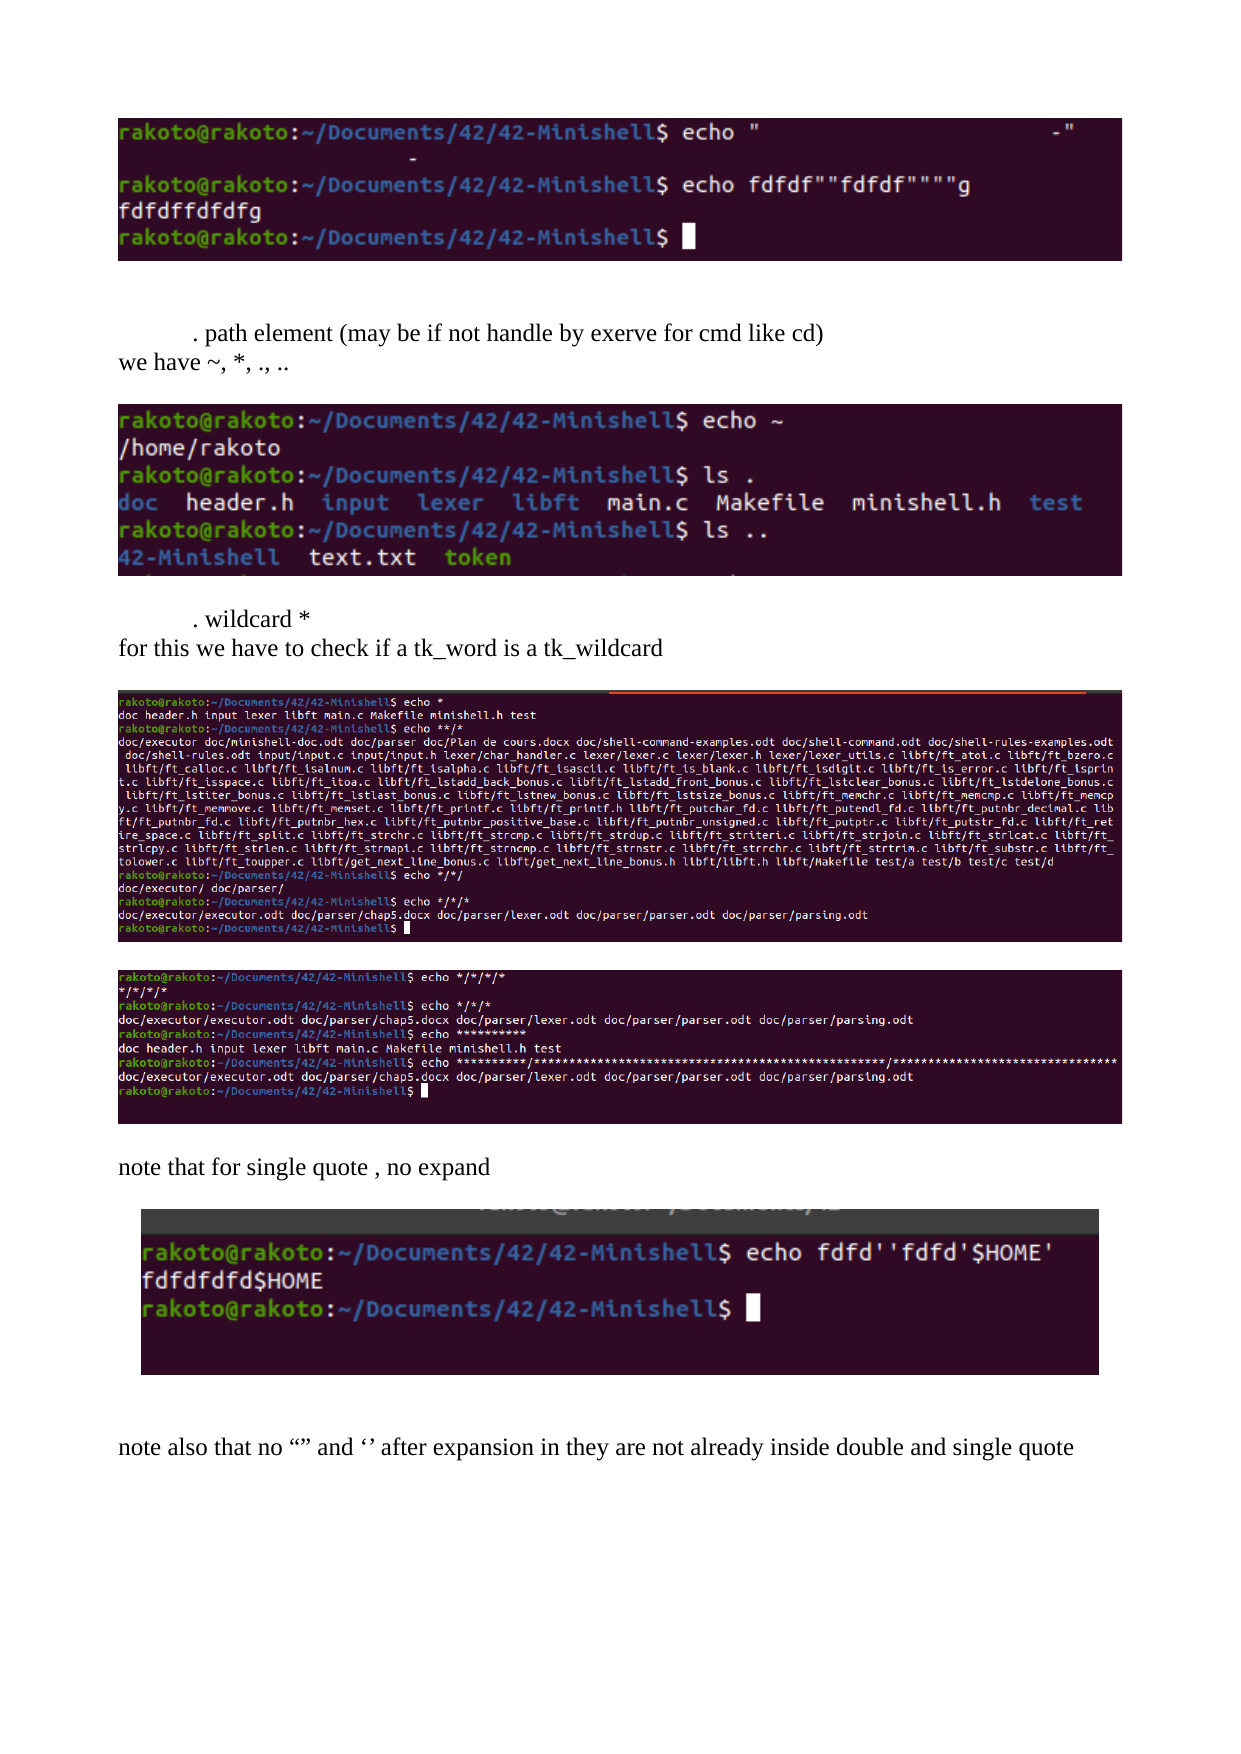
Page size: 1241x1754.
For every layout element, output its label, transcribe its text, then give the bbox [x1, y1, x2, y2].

picture [118, 690, 1123, 942]
picture [118, 118, 1123, 261]
text note also that no “” and ‘’ after expansion in they are not already inside double and single quote [118, 1432, 1122, 1461]
picture [141, 1209, 1099, 1375]
picture [118, 404, 1123, 576]
text note that for single quote , no expand [118, 1152, 1122, 1181]
text we have ~, *, ., .. [118, 347, 1122, 376]
picture [118, 970, 1123, 1124]
text . wildcard * [118, 604, 1122, 633]
text for this we have to check if a tk_word is a tk_wildcard [118, 633, 1122, 661]
text . path element (may be if not handle by exerve for cmd like cd) [118, 318, 1122, 347]
